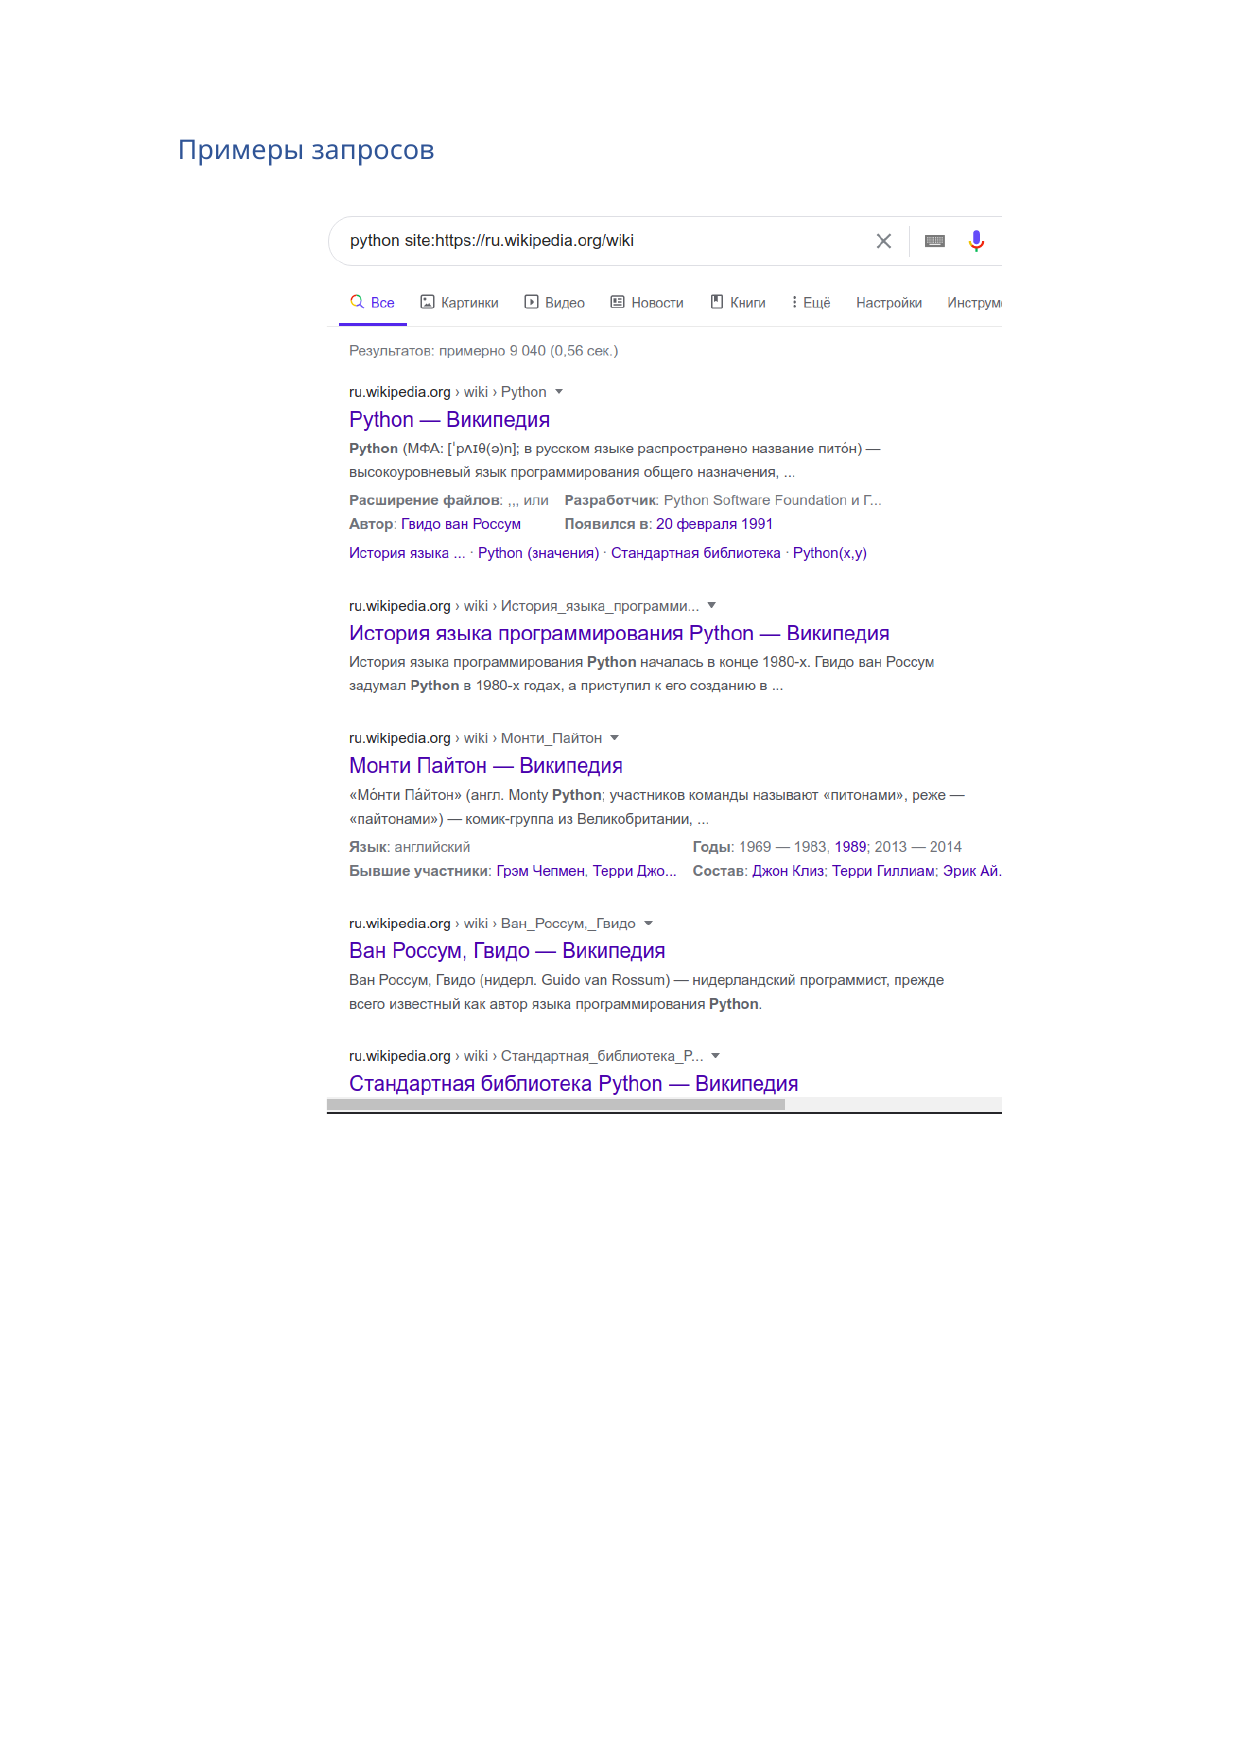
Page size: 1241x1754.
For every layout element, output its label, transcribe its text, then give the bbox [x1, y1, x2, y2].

picture [326, 213, 1002, 1114]
subtitle Примеры запросов [177, 131, 1152, 167]
